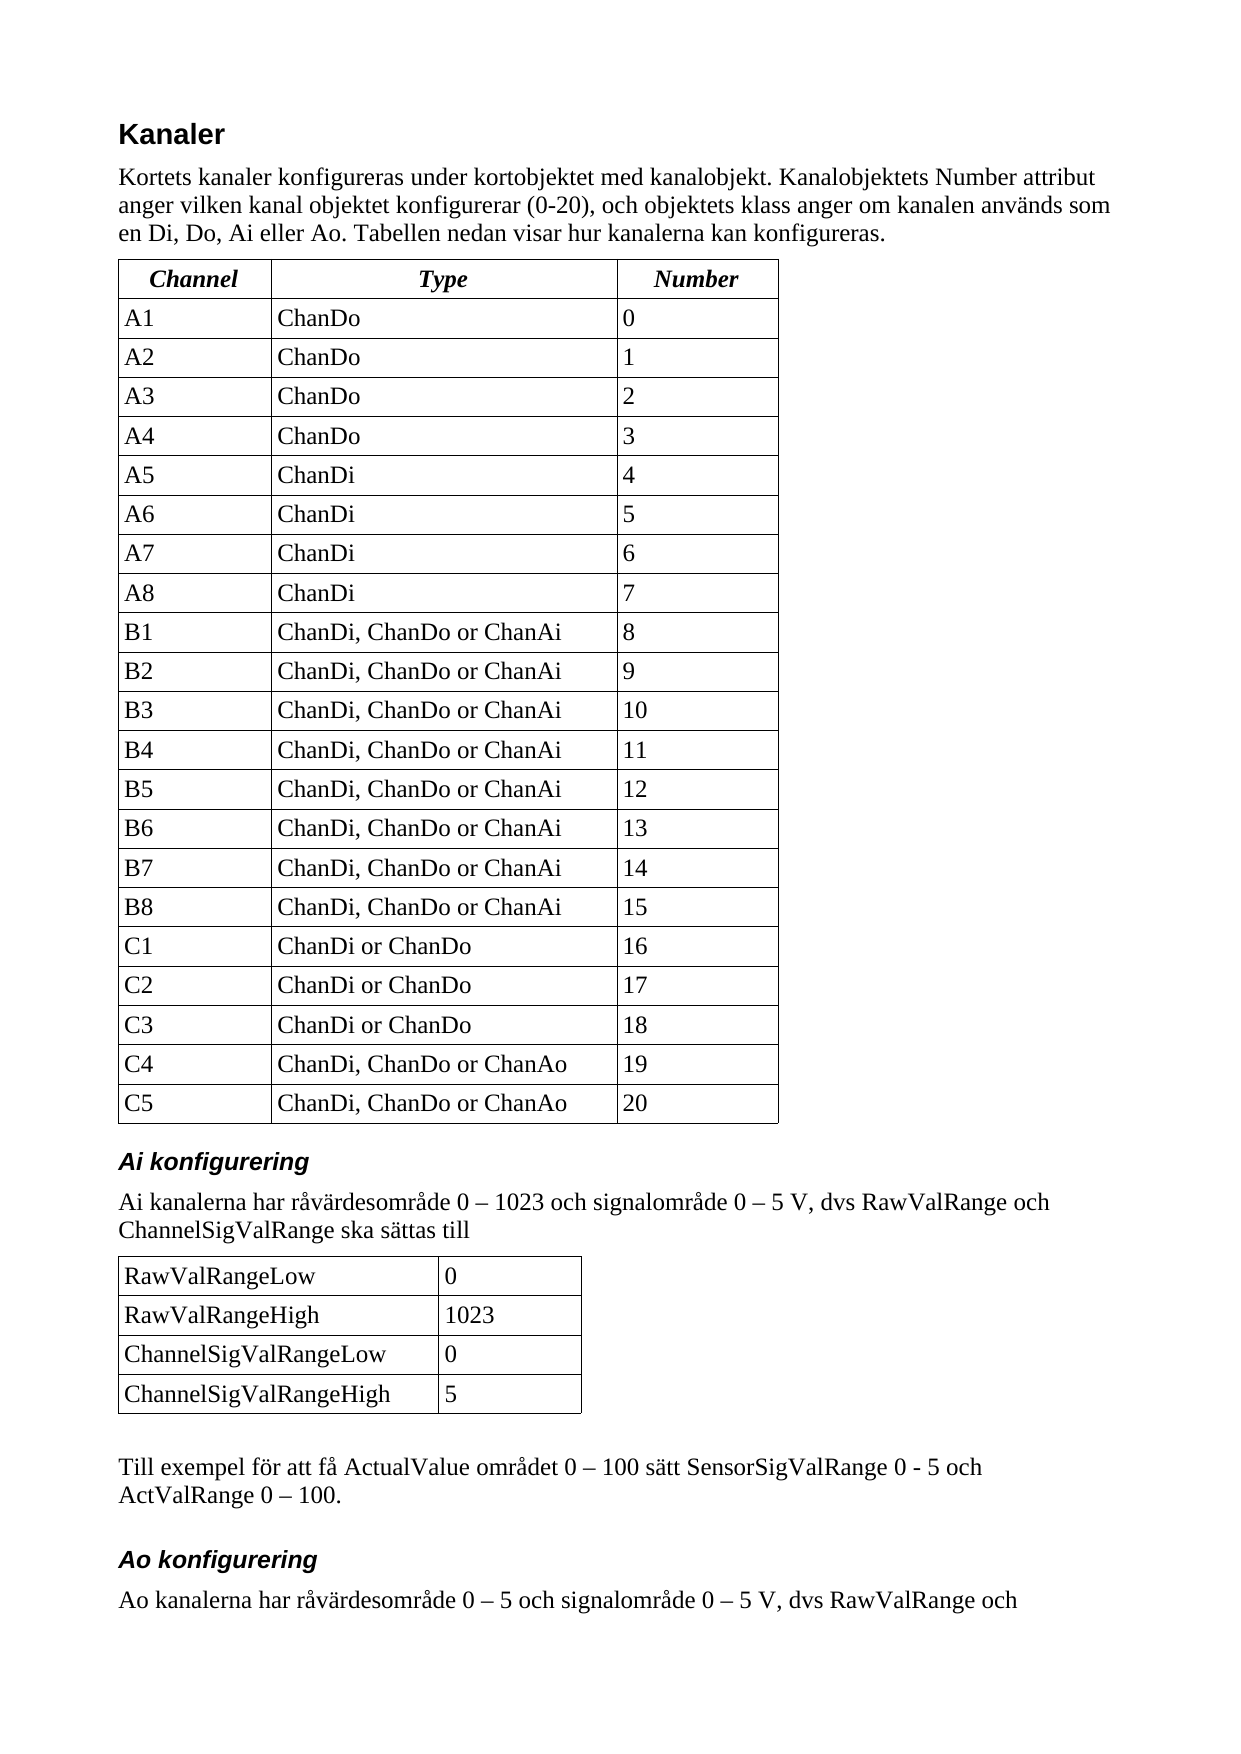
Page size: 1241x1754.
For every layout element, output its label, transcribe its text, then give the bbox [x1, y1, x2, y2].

table_cell C2 [119, 967, 271, 1005]
table_cell A5 [119, 456, 271, 494]
table_cell ChannelSigValRangeHigh [119, 1375, 438, 1413]
subtitle Kanaler [118, 118, 1122, 151]
table_cell A6 [119, 496, 271, 534]
subtitle Ao konfigurering [118, 1546, 1122, 1574]
table_header 0 [439, 1257, 581, 1295]
table_cell ChanDi, ChanDo or ChanAi [272, 692, 617, 730]
table_cell 2 [618, 378, 778, 416]
table_header RawValRangeLow [119, 1257, 438, 1295]
table_cell B5 [119, 770, 271, 809]
table_cell 18 [618, 1006, 778, 1044]
table_cell ChannelSigValRangeLow [119, 1336, 438, 1374]
table_cell ChanDo [272, 417, 617, 455]
table_cell A1 [119, 299, 271, 337]
table_cell A8 [119, 574, 271, 612]
table_cell ChanDi, ChanDo or ChanAi [272, 770, 617, 809]
table_cell 10 [618, 692, 778, 730]
table_cell 13 [618, 810, 778, 848]
table_cell B2 [119, 653, 271, 691]
table_cell C5 [119, 1085, 271, 1123]
table_cell RawValRangeHigh [119, 1296, 438, 1334]
table_cell C3 [119, 1006, 271, 1044]
table_cell ChanDi, ChanDo or ChanAi [272, 653, 617, 691]
table_cell B4 [119, 731, 271, 769]
text Ao kanalerna har råvärdesområde 0 – 5 och signalområde 0 – 5 V, dvs RawValRange och [118, 1587, 1122, 1614]
table_cell 9 [618, 653, 778, 691]
table_cell 7 [618, 574, 778, 612]
table_cell ChanDi, ChanDo or ChanAi [272, 810, 617, 848]
table_cell A7 [119, 535, 271, 573]
table_cell ChanDo [272, 339, 617, 377]
table_cell A4 [119, 417, 271, 455]
table_cell ChanDi, ChanDo or ChanAo [272, 1045, 617, 1083]
table_cell ChanDi [272, 456, 617, 494]
table_cell 16 [618, 927, 778, 966]
table_cell ChanDi or ChanDo [272, 1006, 617, 1044]
text Kortets kanaler konfigureras under kortobjektet med kanalobjekt. Kanalobjektets Number attribut anger vilken kanal objektet konfigurerar (0-20), och objektets klass anger om kanalen används som en Di, Do, Ai eller Ao. Tabellen nedan visar hur kanalerna kan konfigureras. [118, 163, 1122, 246]
table_cell ChanDi, ChanDo or ChanAi [272, 888, 617, 926]
table_cell ChanDi or ChanDo [272, 967, 617, 1005]
subtitle Ai konfigurering [118, 1148, 1122, 1176]
table_cell 14 [618, 849, 778, 887]
table_cell 0 [618, 299, 778, 337]
text Ai kanalerna har råvärdesområde 0 – 1023 och signalområde 0 – 5 V, dvs RawValRange och ChannelSigValRange ska sättas till [118, 1188, 1122, 1243]
table_header Channel [119, 260, 271, 298]
table_cell ChanDi, ChanDo or ChanAi [272, 849, 617, 887]
table_cell 6 [618, 535, 778, 573]
table_cell 11 [618, 731, 778, 769]
table_cell 5 [439, 1375, 581, 1413]
table_cell ChanDi, ChanDo or ChanAi [272, 613, 617, 652]
table_cell C4 [119, 1045, 271, 1083]
table_cell 20 [618, 1085, 778, 1123]
table_header Number [618, 260, 778, 298]
table_cell C1 [119, 927, 271, 966]
text Till exempel för att få ActualValue området 0 – 100 sätt SensorSigValRange 0 - 5 och ActValRange 0 – 100. [118, 1453, 1122, 1509]
table_cell 1 [618, 339, 778, 377]
table_cell B8 [119, 888, 271, 926]
table_cell 15 [618, 888, 778, 926]
table_cell 5 [618, 496, 778, 534]
table_cell 8 [618, 613, 778, 652]
table_cell ChanDi [272, 496, 617, 534]
table_cell A3 [119, 378, 271, 416]
table_cell ChanDi [272, 574, 617, 612]
table_cell B1 [119, 613, 271, 652]
table_cell B6 [119, 810, 271, 848]
table_cell 0 [439, 1336, 581, 1374]
table_cell 17 [618, 967, 778, 1005]
table_cell ChanDi [272, 535, 617, 573]
table_cell ChanDi, ChanDo or ChanAo [272, 1085, 617, 1123]
table_cell ChanDi, ChanDo or ChanAi [272, 731, 617, 769]
table_cell A2 [119, 339, 271, 377]
table_cell 1023 [439, 1296, 581, 1334]
table_cell B3 [119, 692, 271, 730]
table_cell ChanDi or ChanDo [272, 927, 617, 966]
table_cell 4 [618, 456, 778, 494]
table_cell 3 [618, 417, 778, 455]
table_cell 12 [618, 770, 778, 809]
table_cell ChanDo [272, 378, 617, 416]
table_cell ChanDo [272, 299, 617, 337]
table_header Type [272, 260, 617, 298]
table_cell 19 [618, 1045, 778, 1083]
table_cell B7 [119, 849, 271, 887]
